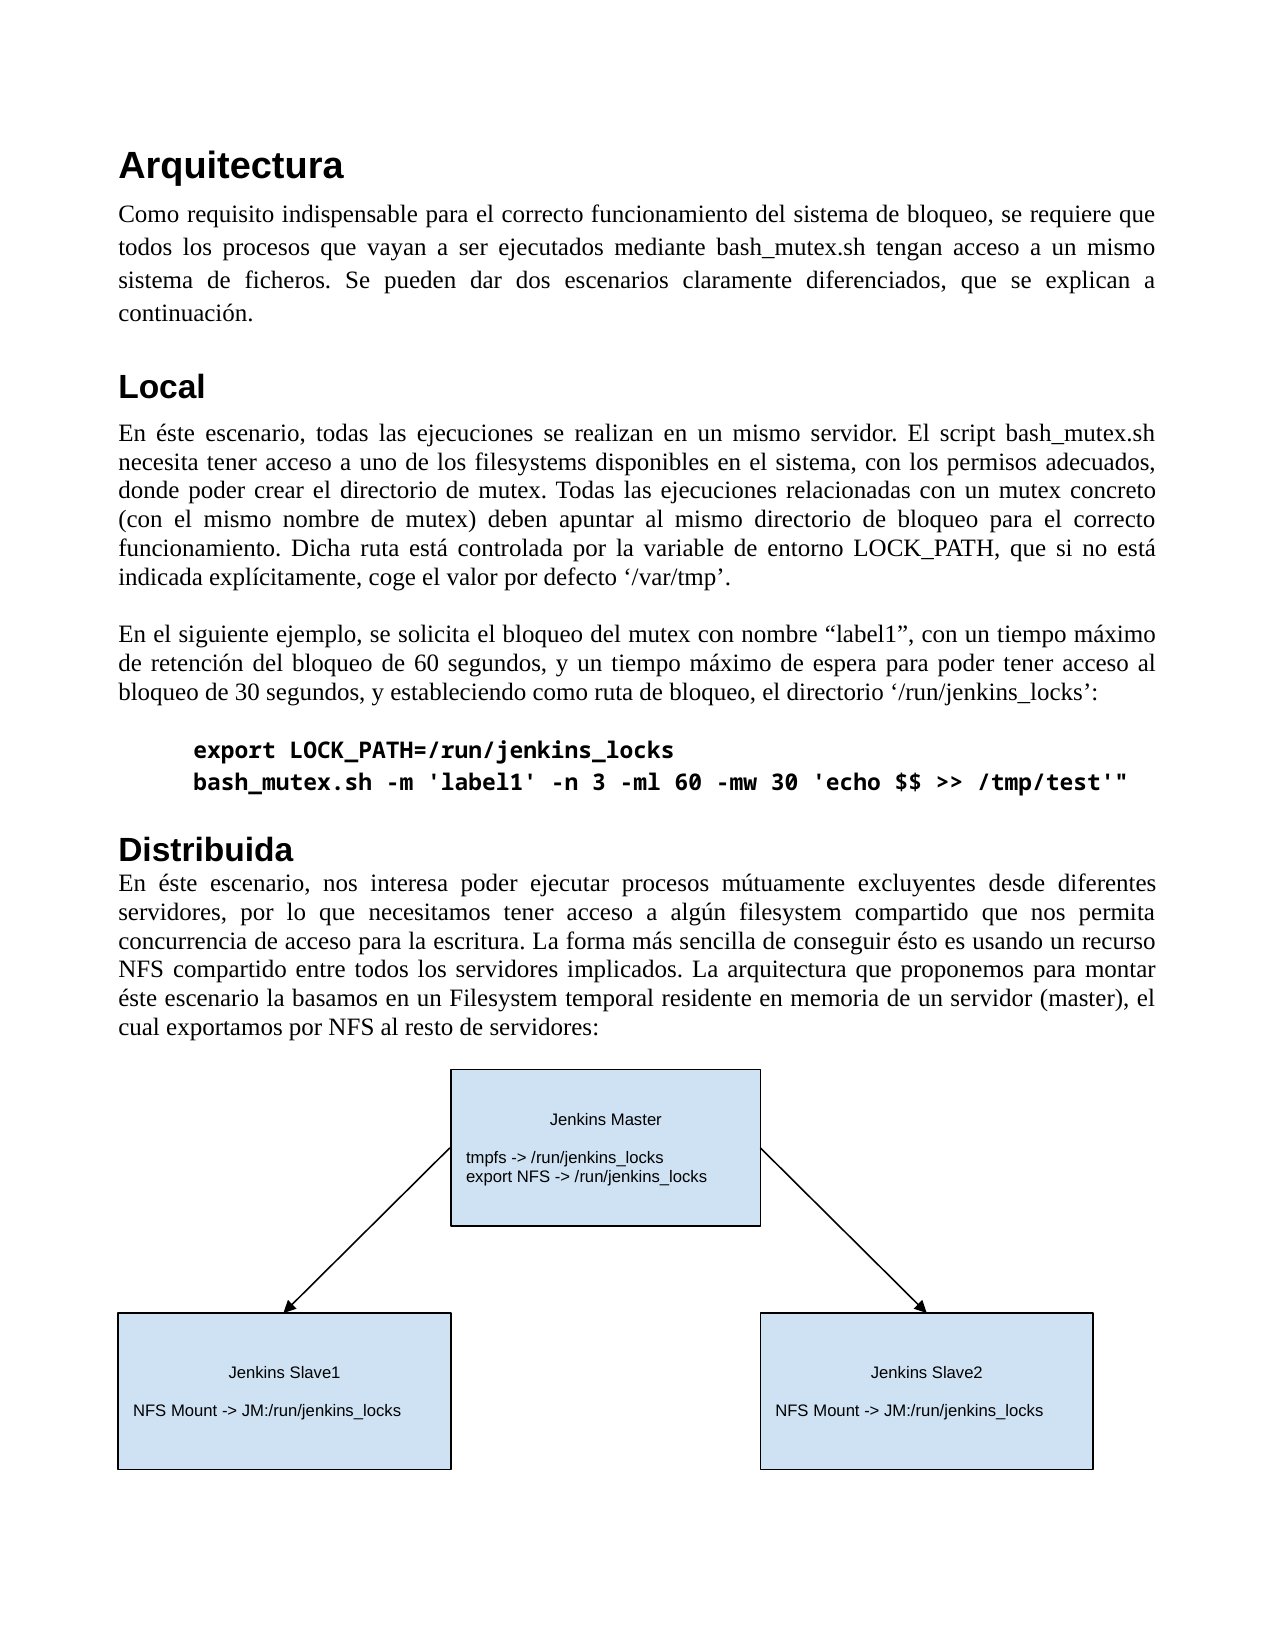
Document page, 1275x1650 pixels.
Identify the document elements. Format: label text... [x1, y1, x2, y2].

subtitle Local [118, 367, 1157, 405]
text En éste escenario, nos interesa poder ejecutar procesos mútuamente excluyentes desde diferentes servidores, por lo que necesitamos tener acceso a algún filesystem compartido que nos permita concurrencia de acceso para la escritura. La forma más sencilla de conseguir ésto es usando un recurso NFS compartido entre todos los servidores implicados. La arquitectura que proponemos para montar éste escenario la basamos en un Filesystem temporal residente en memoria de un servidor (master), el cual exportamos por NFS al resto de servidores: [118, 868, 1157, 1041]
text bash_mutex.sh -m 'label1' -n 3 -ml 60 -mw 30 'echo $$ >> /tmp/test'" [193, 765, 1157, 797]
subtitle Arquitectura [118, 143, 1157, 187]
text Como requisito indispensable para el correcto funcionamiento del sistema de bloqueo, se requiere que todos los procesos que vayan a ser ejecutados mediante bash_mutex.sh tengan acceso a un mismo sistema de ficheros. Se pueden dar dos escenarios claramente diferenciados, que se explican a continuación. [118, 199, 1157, 327]
text export LOCK_PATH=/run/jenkins_locks [193, 734, 1157, 765]
text En éste escenario, todas las ejecuciones se realizan en un mismo servidor. El script bash_mutex.sh necesita tener acceso a uno de los filesystems disponibles en el sistema, con los permisos adecuados, donde poder crear el directorio de mutex. Todas las ejecuciones relacionadas con un mutex concreto (con el mismo nombre de mutex) deben apuntar al mismo directorio de bloqueo para el correcto funcionamiento. Dicha ruta está controlada por la variable de entorno LOCK_PATH, que si no está indicada explícitamente, coge el valor por defecto ‘/var/tmp’. [118, 418, 1157, 590]
subtitle Distribuida [118, 830, 1157, 868]
text En el siguiente ejemplo, se solicita el bloqueo del mutex con nombre “label1”, con un tiempo máximo de retención del bloqueo de 60 segundos, y un tiempo máximo de espera para poder tener acceso al bloqueo de 30 segundos, y estableciendo como ruta de bloqueo, el directorio ‘/run/jenkins_locks’: [118, 619, 1157, 705]
